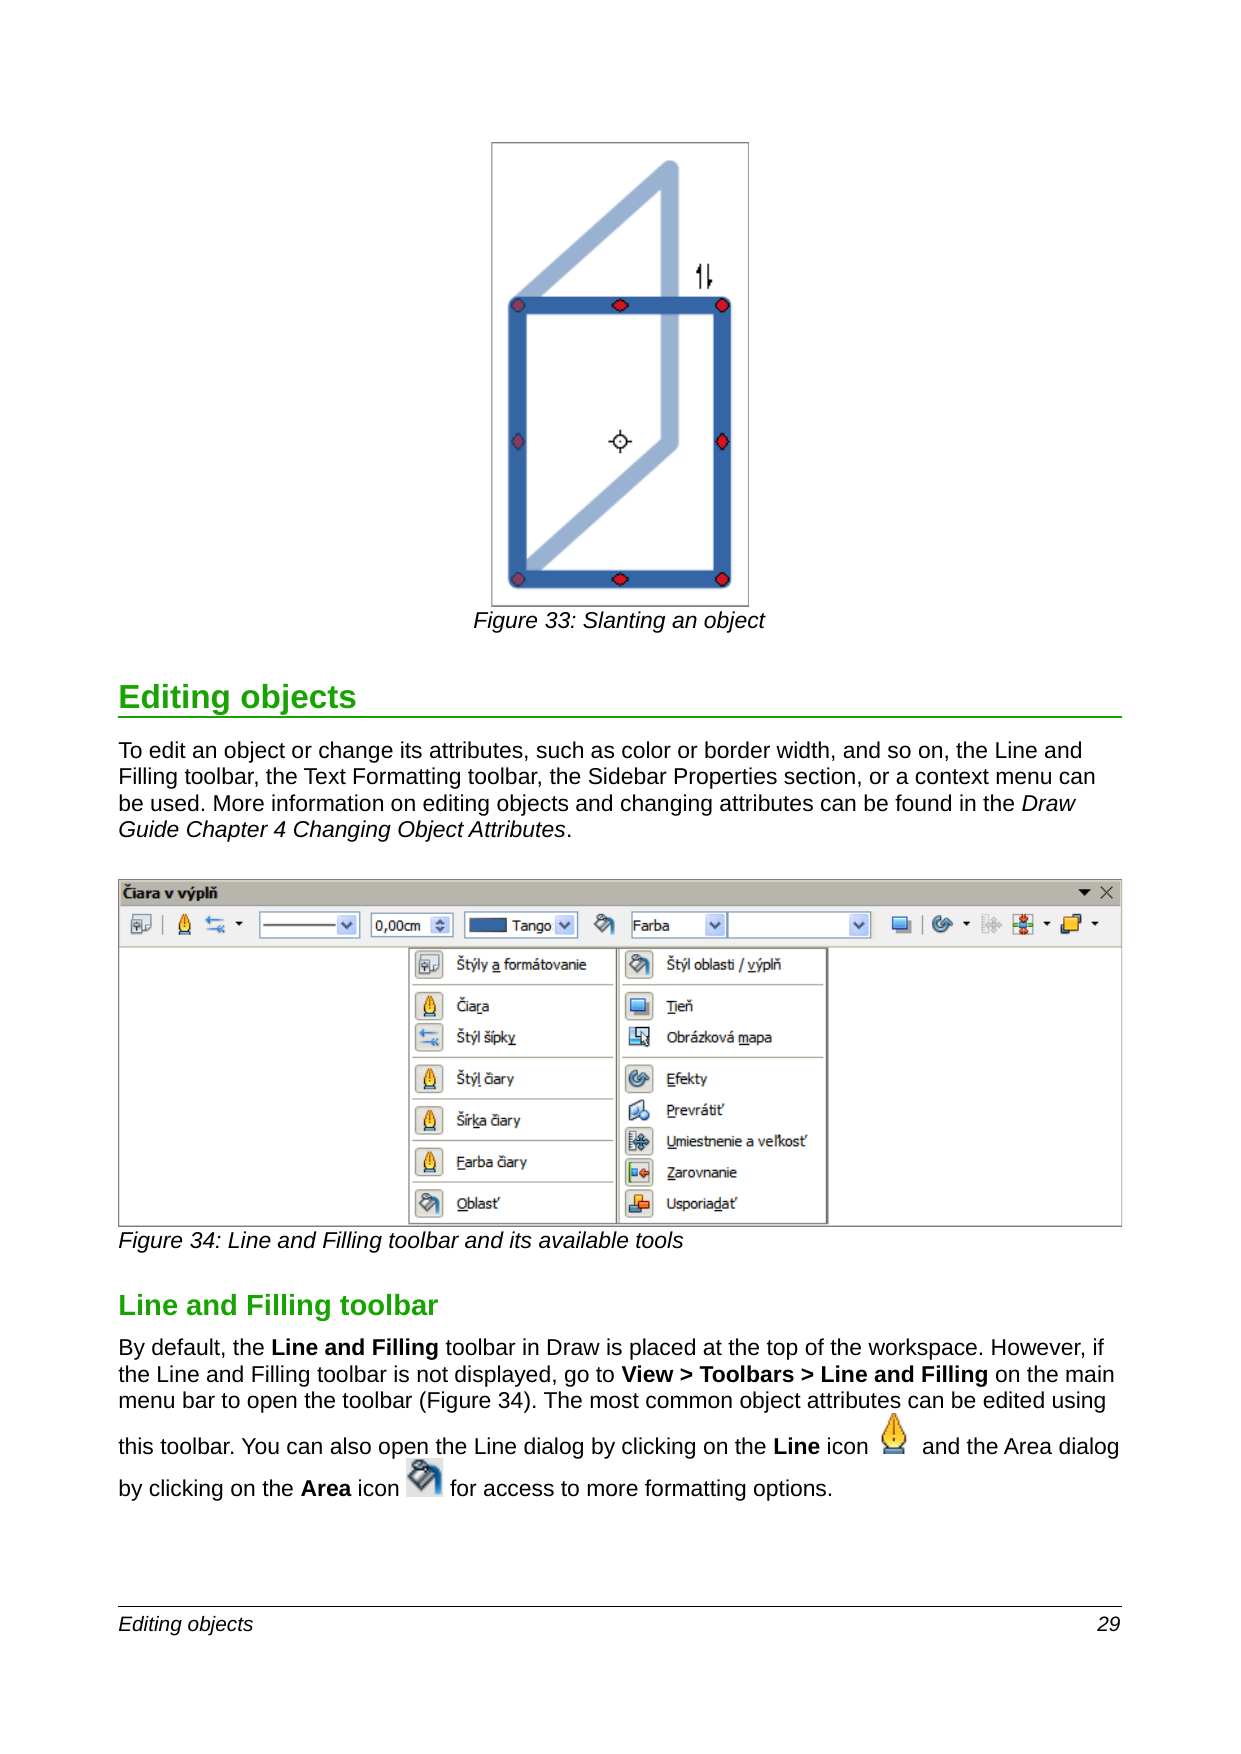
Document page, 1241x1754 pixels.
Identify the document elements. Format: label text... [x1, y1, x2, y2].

picture [406, 1458, 444, 1497]
text By default, the Line and Filling toolbar in Draw is placed at the top of the workspace. However, if the Line and Filling toolbar is not displayed, go to View > Toolbars > Line and Filling on the main menu bar to open the toolbar (Figure 34). The most common object attributes can be edited using this toolbar. You can also open the Line dialog by clicking on the Line icon and the Area dialog by clicking on the Area icon for access to more formatting options. [118, 1334, 1122, 1501]
picture [118, 879, 1123, 1227]
subtitle Editing objects [118, 677, 1122, 716]
text To edit an object or change its attributes, such as color or border width, and so on, the Line and Filling toolbar, the Text Formatting toolbar, the Sidebar Properties section, or a context menu can be used. More information on editing objects and changing attributes can be found in the Draw Guide Chapter 4 Changing Object Attributes. [118, 737, 1122, 842]
text Figure 33: Slanting an object [379, 154, 861, 633]
picture [491, 142, 749, 607]
picture [875, 1413, 916, 1454]
text Figure 34: Line and Filling toolbar and its available tools [118, 1227, 1122, 1253]
subtitle Line and Filling toolbar [118, 1288, 1122, 1322]
